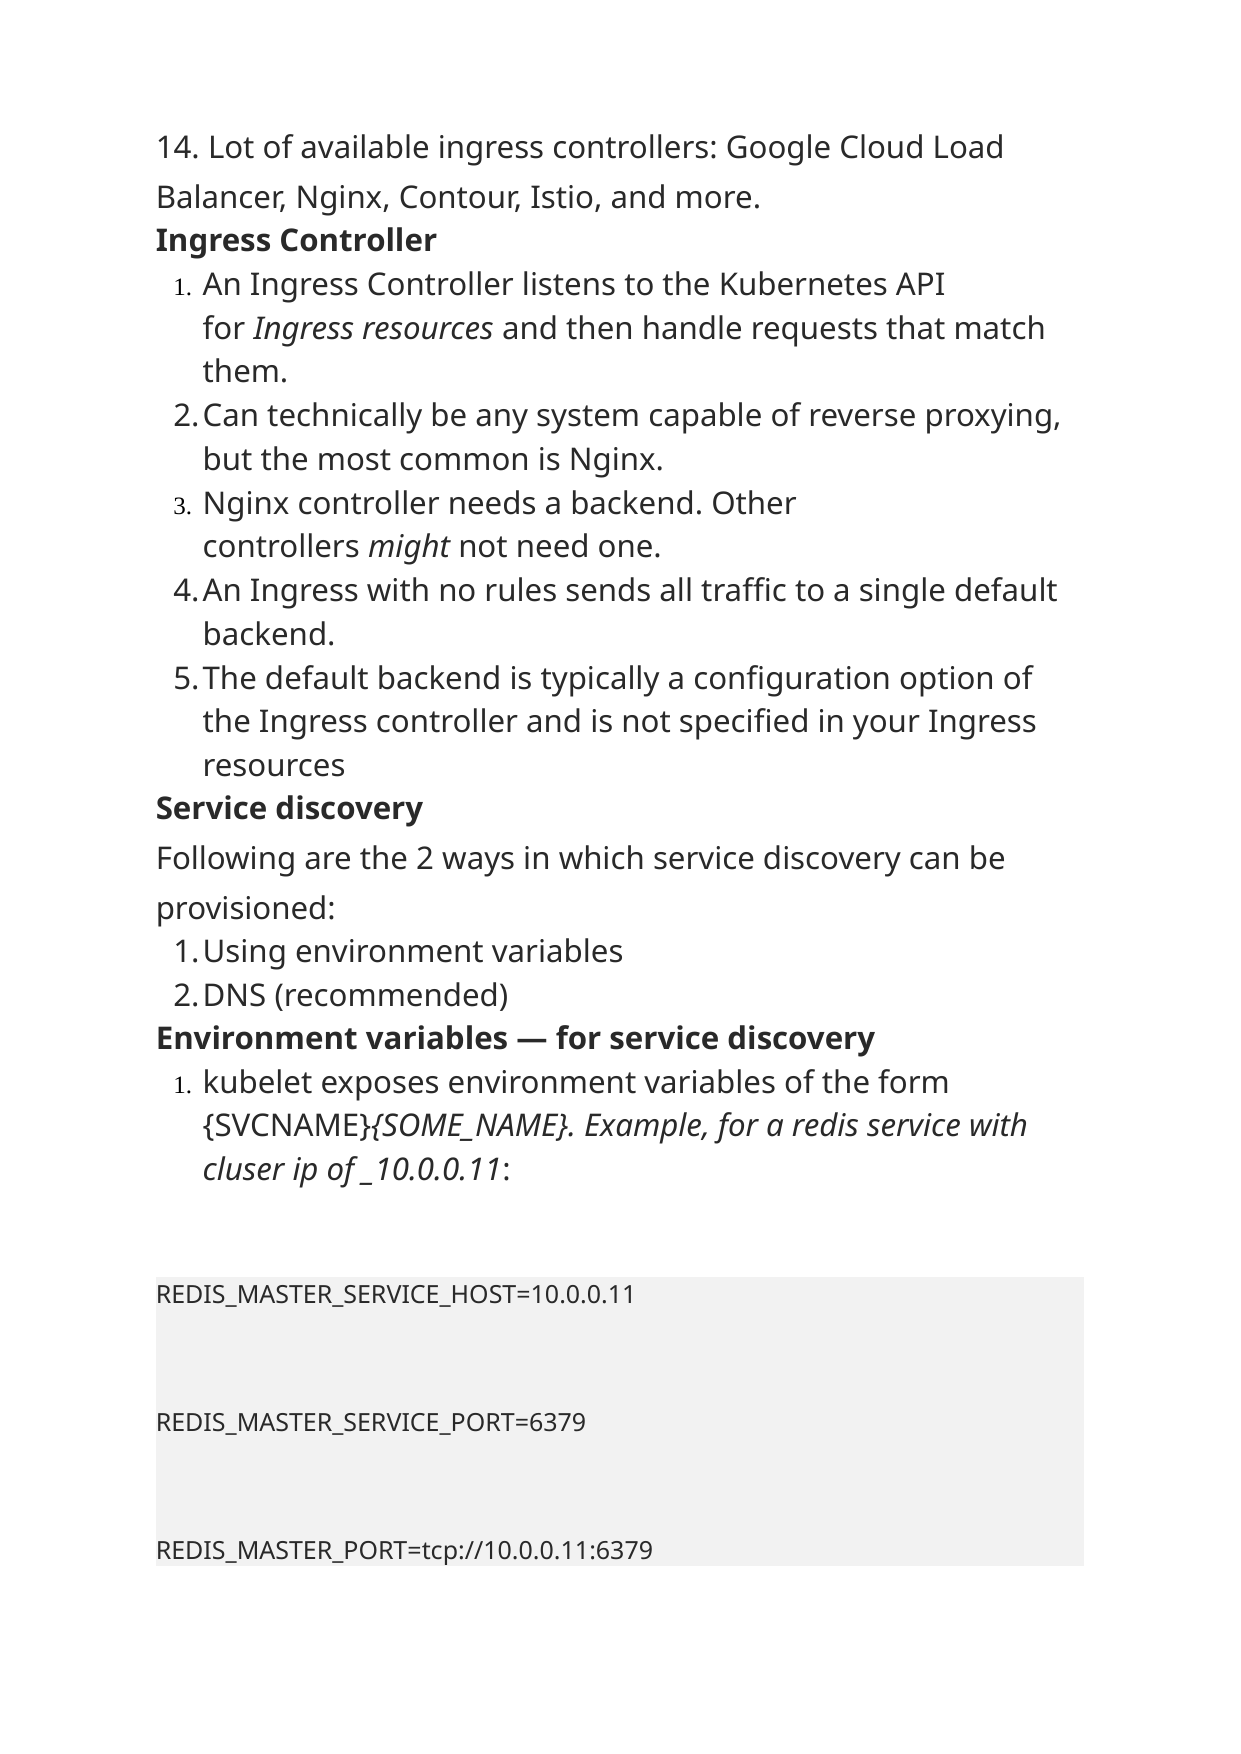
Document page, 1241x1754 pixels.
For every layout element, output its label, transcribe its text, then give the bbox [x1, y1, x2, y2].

text 14. Lot of available ingress controllers: Google Cloud Load Balancer, Nginx, Contour, Istio, and more. [156, 118, 1084, 218]
text REDIS_MASTER_SERVICE_PORT=6379 [156, 1405, 1084, 1439]
text REDIS_MASTER_SERVICE_HOST=10.0.0.11 [156, 1277, 1084, 1311]
text Following are the 2 ways in which service discovery can be provisioned: [156, 828, 1084, 928]
text REDIS_MASTER_PORT=tcp://10.0.0.11:6379 [156, 1532, 1084, 1566]
list Nginx controller needs a backend. Other controllers might not need one. [202, 479, 1084, 567]
subtitle Ingress Controller [156, 218, 1084, 261]
subtitle Service discovery [156, 786, 1084, 828]
subtitle Environment variables — for service discovery [156, 1016, 1084, 1058]
list The default backend is typically a configuration option of the Ingress controller and is not specified in your Ingress resources [202, 654, 1084, 786]
list Can technically be any system capable of reverse proxying, but the most common is Nginx. [202, 392, 1084, 479]
list An Ingress with no rules sends all traffic to a single default backend. [202, 567, 1084, 654]
list An Ingress Controller listens to the Kubernetes API for Ingress resources and then handle requests that match them. [202, 261, 1084, 392]
list DNS (recommended) [202, 972, 1084, 1016]
list Using environment variables [202, 928, 1084, 972]
list kubelet exposes environment variables of the form {SVCNAME}{SOME_NAME}. Example, for a redis service with cluser ip of _10.0.0.11: [202, 1058, 1084, 1190]
